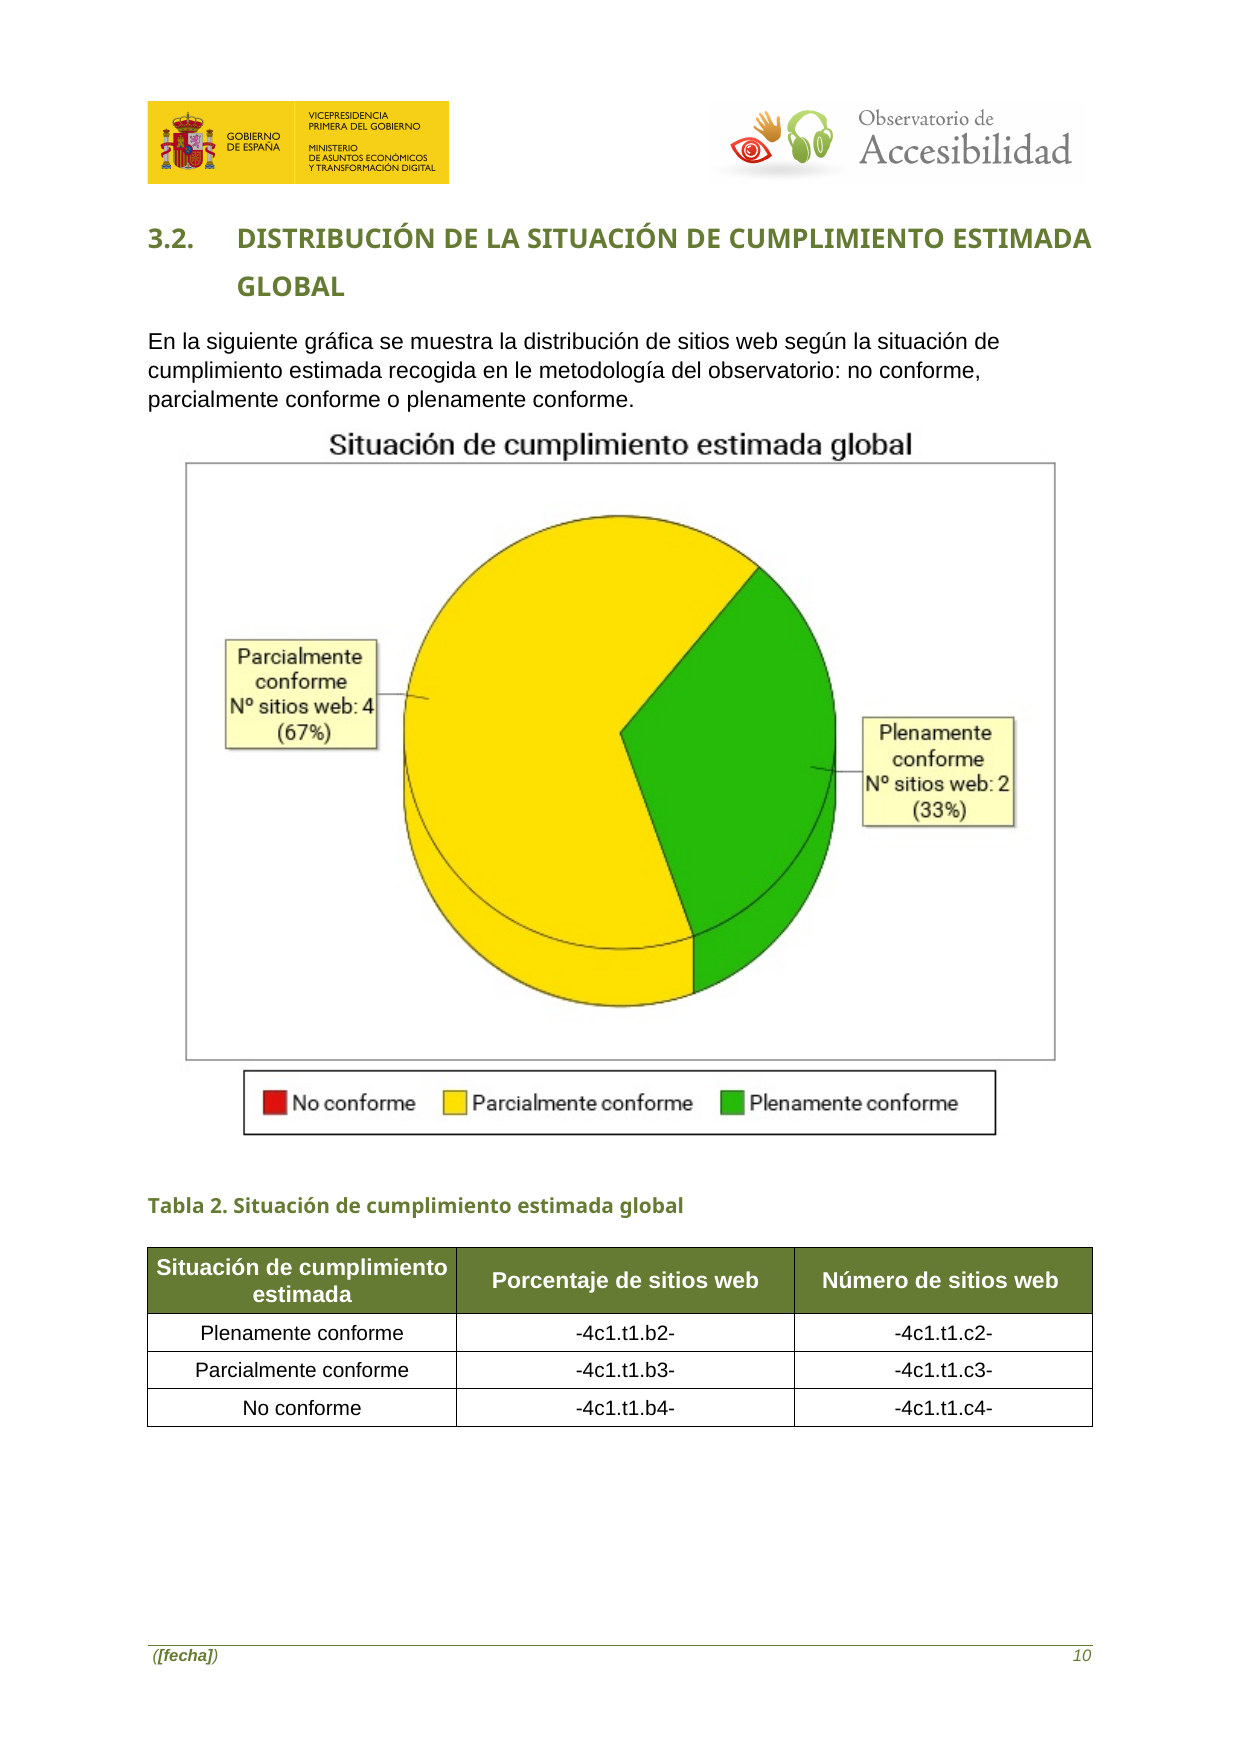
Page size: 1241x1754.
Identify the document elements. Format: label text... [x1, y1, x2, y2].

table_cell Parcialmente conforme [148, 1352, 456, 1388]
picture [710, 101, 1086, 184]
text Tabla 2. Situación de cumplimiento estimada global [148, 1191, 1092, 1219]
table_cell No conforme [148, 1389, 456, 1426]
subtitle Distribución de la situación de cumplimiento estimada global [148, 220, 1092, 304]
table_header Porcentaje de sitios web [457, 1248, 794, 1313]
picture [178, 427, 1062, 1137]
table_cell -4c1.t1.b2- [457, 1314, 794, 1351]
table_header Número de sitios web [795, 1248, 1092, 1313]
picture [147, 101, 450, 184]
table_cell -4c1.t1.c3- [795, 1352, 1092, 1388]
table_cell Plenamente conforme [148, 1314, 456, 1351]
table_header Situación de cumplimiento estimada [148, 1248, 456, 1313]
table_cell -4c1.t1.c4- [795, 1389, 1092, 1426]
text En la siguiente gráfica se muestra la distribución de sitios web según la situación de cumplimiento estimada recogida en le metodología del observatorio: no conforme, parcialmente conforme o plenamente conforme. [148, 328, 1092, 412]
table_cell -4c1.t1.b4- [457, 1389, 794, 1426]
table_cell -4c1.t1.c2- [795, 1314, 1092, 1351]
table_cell -4c1.t1.b3- [457, 1352, 794, 1388]
